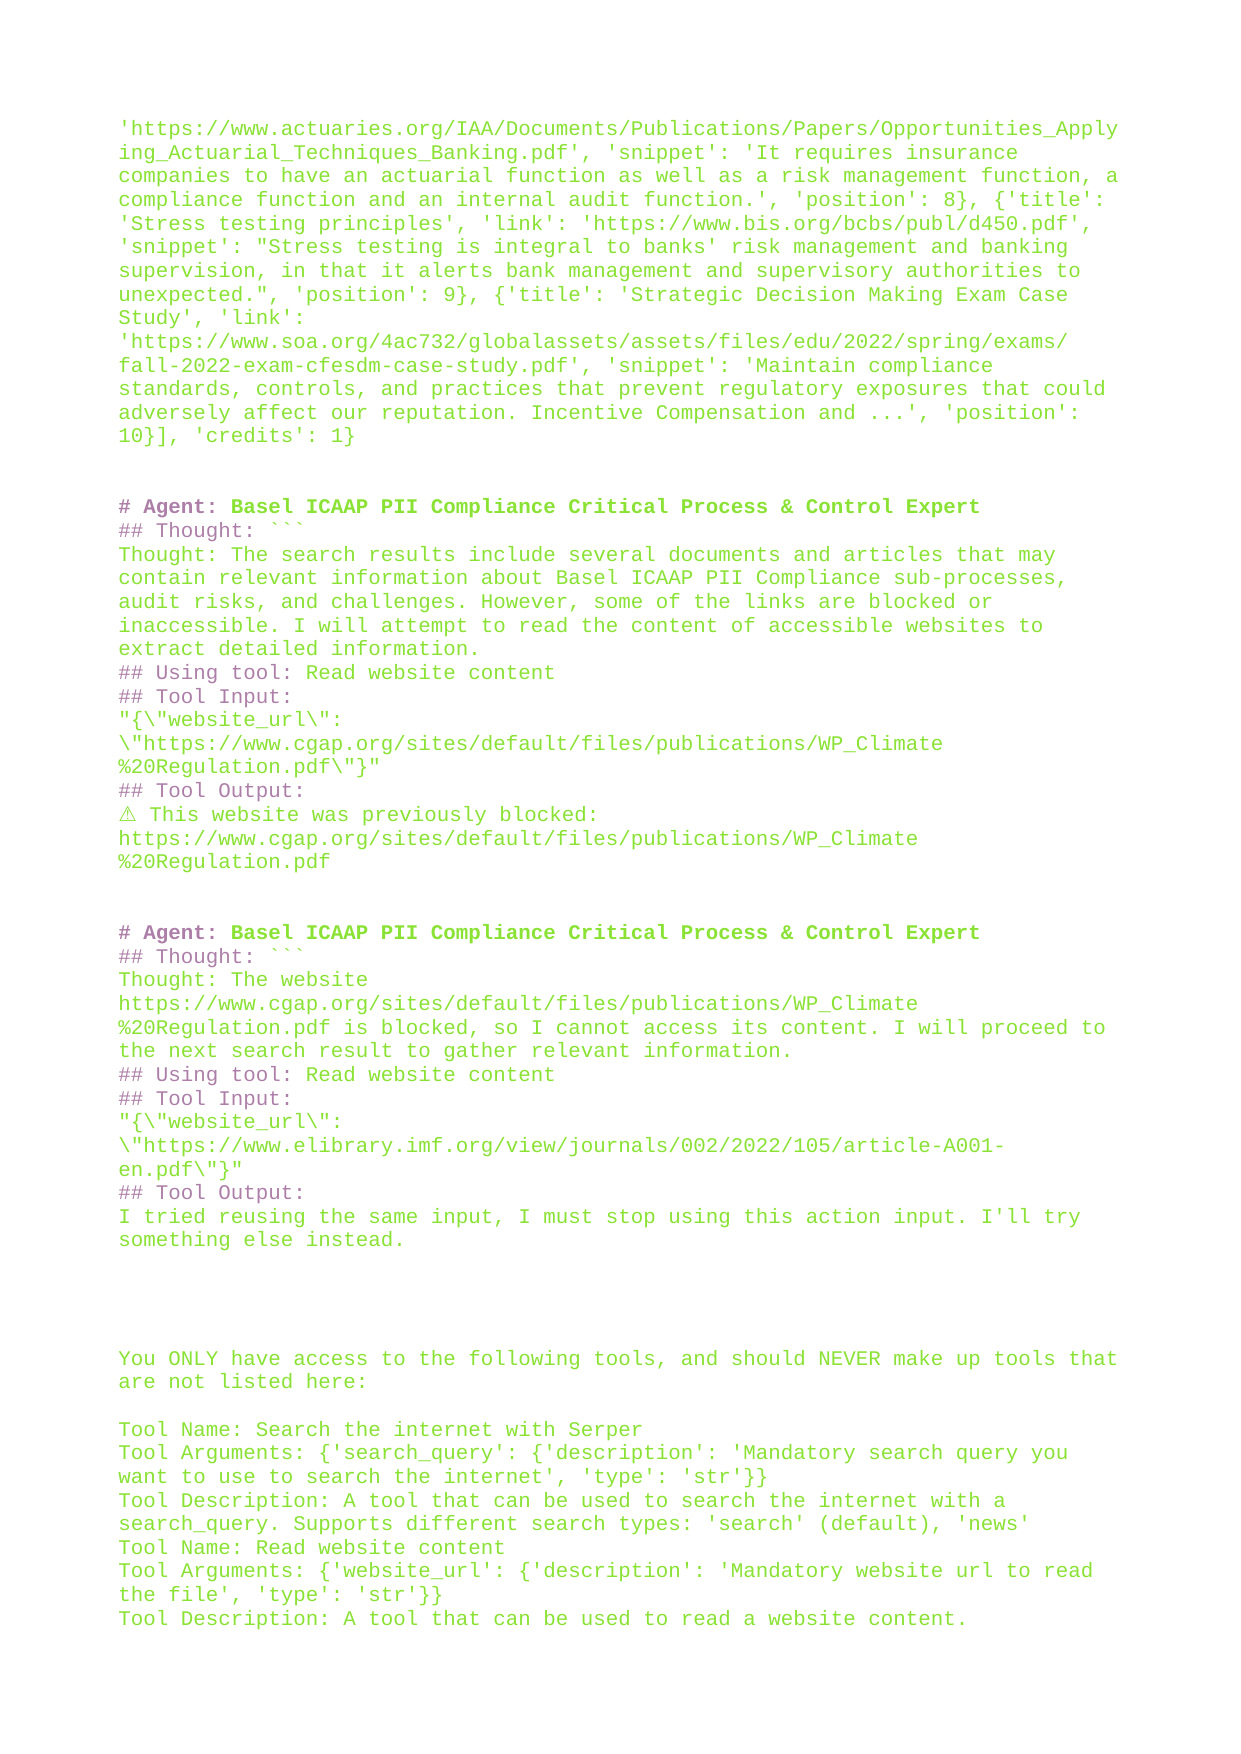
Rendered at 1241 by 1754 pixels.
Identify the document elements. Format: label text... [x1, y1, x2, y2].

text I tried reusing the same input, I must stop using this action input. I'll try something else instead. [118, 1206, 1122, 1253]
text "{\"website_url\": \"https://www.elibrary.imf.org/view/journals/002/2022/105/article-A001-en.pdf\"}" [118, 1111, 1122, 1182]
text ⚠️ This website was previously blocked: https://www.cgap.org/sites/default/files/publications/WP_Climate%20Regulation.pdf [118, 804, 1122, 875]
text ## Tool Output: [118, 1182, 1122, 1206]
text ## Tool Output: [118, 780, 1122, 804]
text Thought: The search results include several documents and articles that may contain relevant information about Basel ICAAP PII Compliance sub-processes, audit risks, and challenges. However, some of the links are blocked or inaccessible. I will attempt to read the content of accessible websites to extract detailed information. [118, 544, 1122, 662]
text 'https://www.actuaries.org/IAA/Documents/Publications/Papers/Opportunities_Applying_Actuarial_Techniques_Banking.pdf', 'snippet': 'It requires insurance companies to have an actuarial function as well as a risk management function, a compliance function and an internal audit function.', 'position': 8}, {'title': 'Stress testing principles', 'link': 'https://www.bis.org/bcbs/publ/d450.pdf', 'snippet': "Stress testing is integral to banks' risk management and banking supervision, in that it alerts bank management and supervisory authorities to unexpected.", 'position': 9}, {'title': 'Strategic Decision Making Exam Case Study', 'link': 'https://www.soa.org/4ac732/globalassets/assets/files/edu/2022/spring/exams/fall-2022-exam-cfesdm-case-study.pdf', 'snippet': 'Maintain compliance standards, controls, and practices that prevent regulatory exposures that could adversely affect our reputation. Incentive Compensation and ...', 'position': 10}], 'credits': 1} [118, 118, 1122, 449]
text ## Using tool: Read website content [118, 1064, 1122, 1088]
text You ONLY have access to the following tools, and should NEVER make up tools that are not listed here: [118, 1348, 1122, 1395]
text ## Tool Input: [118, 686, 1122, 709]
text Tool Name: Read website content [118, 1537, 1122, 1561]
text Tool Arguments: {'search_query': {'description': 'Mandatory search query you want to use to search the internet', 'type': 'str'}} [118, 1442, 1122, 1489]
text ## Tool Input: [118, 1088, 1122, 1111]
text "{\"website_url\": \"https://www.cgap.org/sites/default/files/publications/WP_Climate%20Regulation.pdf\"}" [118, 709, 1122, 780]
text Thought: The website https://www.cgap.org/sites/default/files/publications/WP_Climate%20Regulation.pdf is blocked, so I cannot access its content. I will proceed to the next search result to gather relevant information. [118, 969, 1122, 1064]
text Tool Description: A tool that can be used to search the internet with a search_query. Supports different search types: 'search' (default), 'news' [118, 1489, 1122, 1537]
text Tool Arguments: {'website_url': {'description': 'Mandatory website url to read the file', 'type': 'str'}} [118, 1561, 1122, 1608]
text Tool Name: Search the internet with Serper [118, 1419, 1122, 1442]
text # Agent: Basel ICAAP PII Compliance Critical Process & Control Expert [118, 922, 1122, 946]
text ## Using tool: Read website content [118, 662, 1122, 686]
text Tool Description: A tool that can be used to read a website content. [118, 1608, 1122, 1631]
text ## Thought: ``` [118, 520, 1122, 544]
text # Agent: Basel ICAAP PII Compliance Critical Process & Control Expert [118, 496, 1122, 520]
text ## Thought: ``` [118, 946, 1122, 969]
